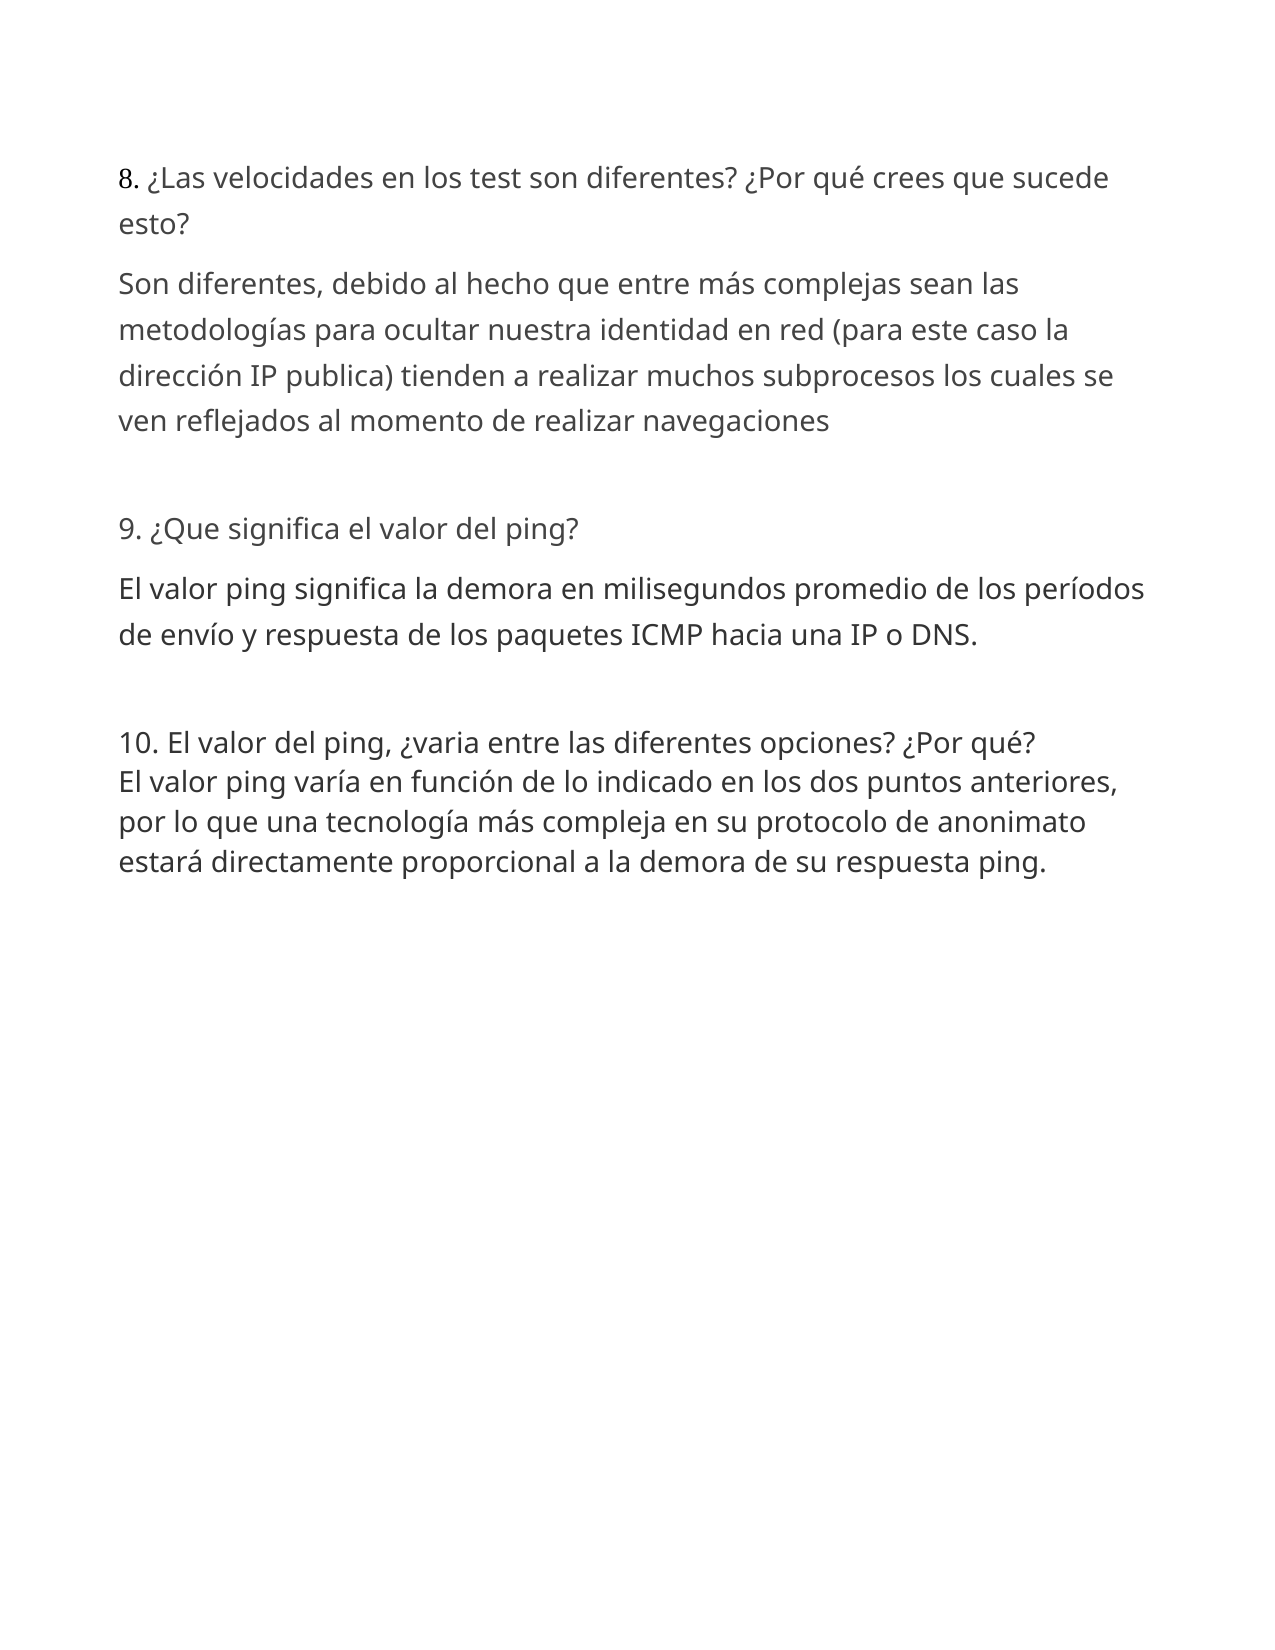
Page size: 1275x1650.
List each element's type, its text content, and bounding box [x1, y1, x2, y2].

text 10. El valor del ping, ¿varia entre las diferentes opciones? ¿Por qué? [118, 722, 1157, 762]
text Son diferentes, debido al hecho que entre más complejas sean las metodologías para ocultar nuestra identidad en red (para este caso la dirección IP publica) tienden a realizar muchos subprocesos los cuales se ven reflejados al momento de realizar navegaciones [118, 263, 1157, 440]
text El valor ping varía en función de lo indicado en los dos puntos anteriores, por lo que una tecnología más compleja en su protocolo de anonimato estará directamente proporcional a la demora de su respuesta ping. [118, 762, 1157, 881]
text El valor ping significa la demora en milisegundos promedio de los períodos de envío y respuesta de los paquetes ICMP hacia una IP o DNS. [118, 568, 1157, 654]
text 8. ¿Las velocidades en los test son diferentes? ¿Por qué crees que sucede esto? [118, 158, 1157, 243]
text 9. ¿Que significa el valor del ping? [118, 508, 1157, 548]
